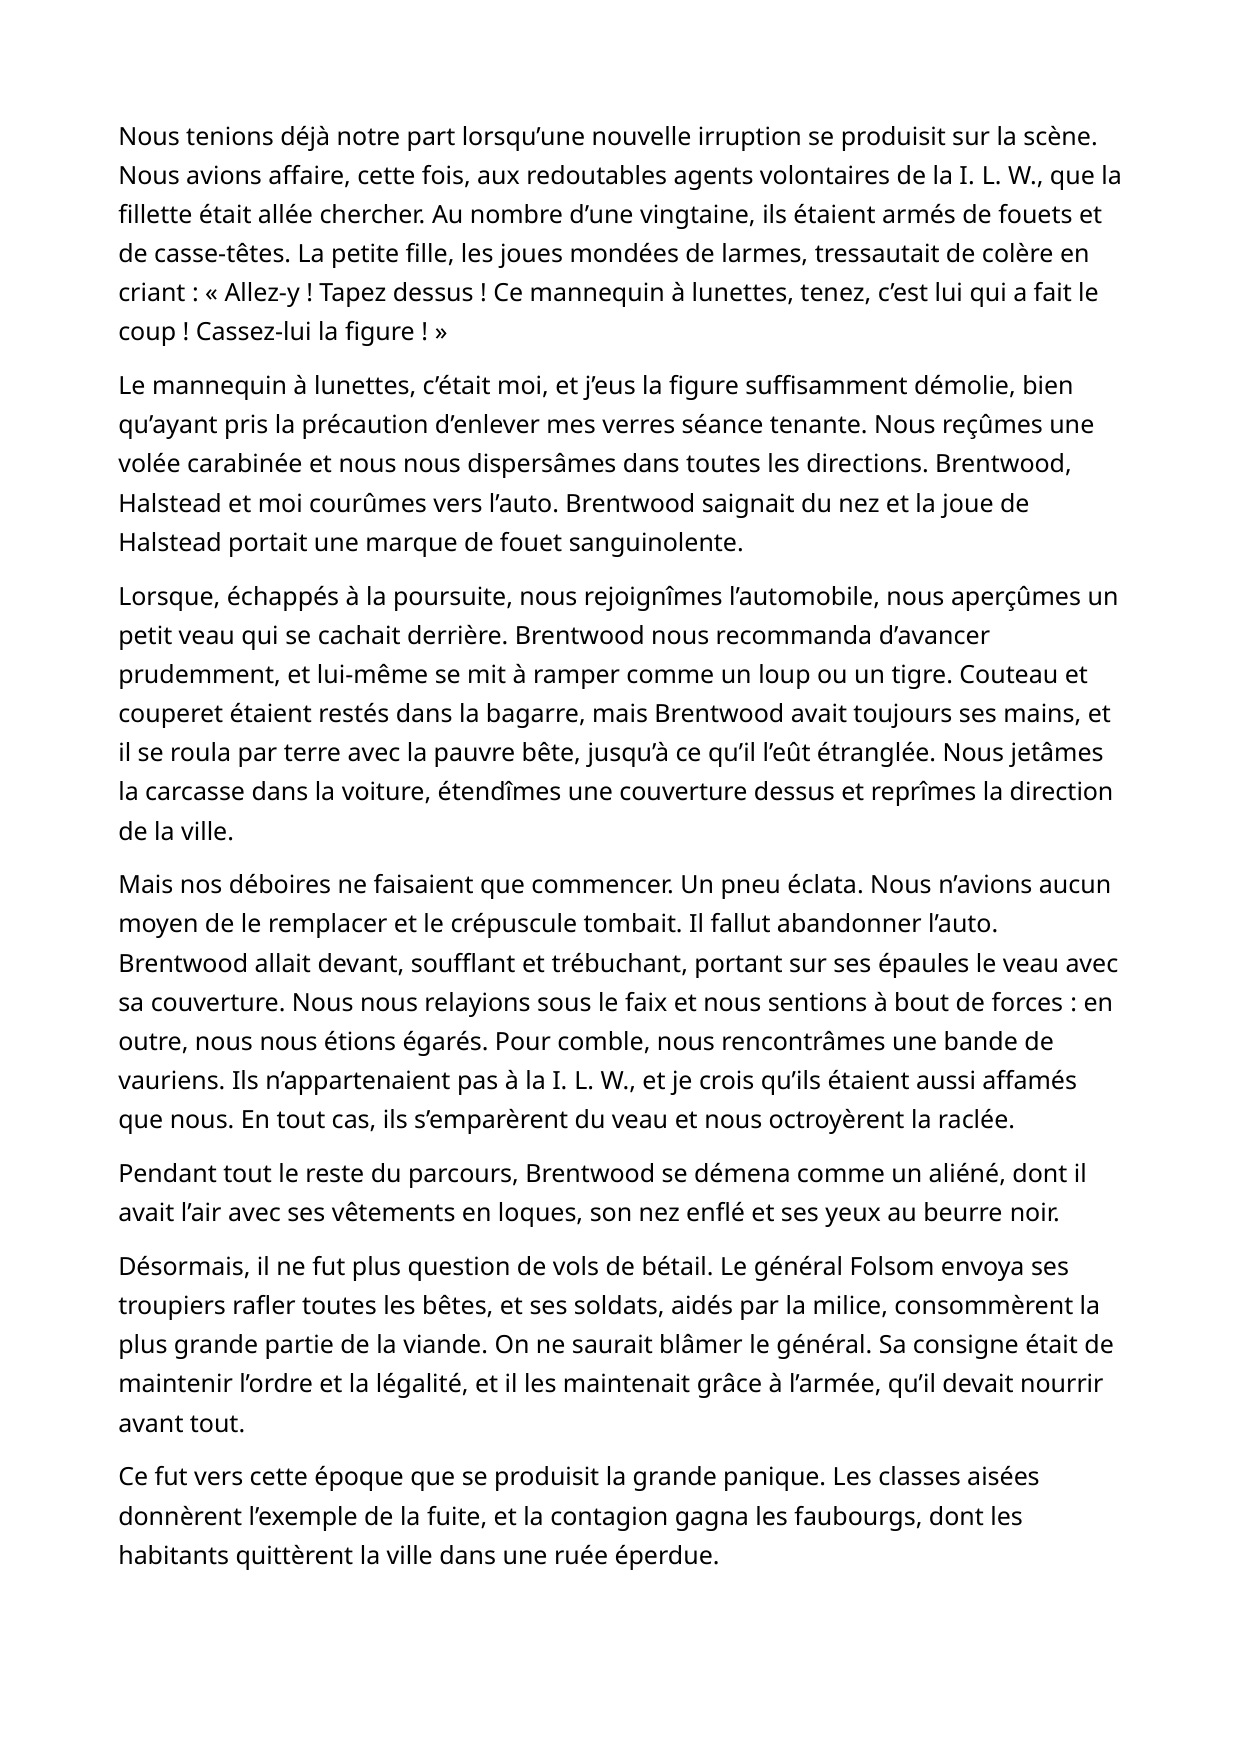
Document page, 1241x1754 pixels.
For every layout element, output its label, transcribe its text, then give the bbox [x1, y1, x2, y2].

text Ce fut vers cette époque que se produisit la grande panique. Les classes aisées donnèrent l’exemple de la fuite, et la contagion gagna les faubourgs, dont les habitants quittèrent la ville dans une ruée éperdue. [118, 1459, 1122, 1571]
text Nous tenions déjà notre part lorsqu’une nouvelle irruption se produisit sur la scène. Nous avions affaire, cette fois, aux redoutables agents volontaires de la I. L. W., que la fillette était allée chercher. Au nombre d’une vingtaine, ils étaient armés de fouets et de casse-têtes. La petite fille, les joues mondées de larmes, tressautait de colère en criant : « Allez-y ! Tapez dessus ! Ce mannequin à lunettes, tenez, c’est lui qui a fait le coup ! Cassez-lui la figure ! » [118, 118, 1122, 348]
text Lorsque, échappés à la poursuite, nous rejoignîmes l’automobile, nous aperçûmes un petit veau qui se cachait derrière. Brentwood nous recommanda d’avancer prudemment, et lui-même se mit à ramper comme un loup ou un tigre. Couteau et couperet étaient restés dans la bagarre, mais Brentwood avait toujours ses mains, et il se roula par terre avec la pauvre bête, jusqu’à ce qu’il l’eût étranglée. Nous jetâmes la carcasse dans la voiture, étendîmes une couverture dessus et reprîmes la direction de la ville. [118, 578, 1122, 847]
text Pendant tout le reste du parcours, Brentwood se démena comme un aliéné, dont il avait l’air avec ses vêtements en loques, son nez enflé et ses yeux au beurre noir. [118, 1156, 1122, 1229]
text Désormais, il ne fut plus question de vols de bétail. Le général Folsom envoya ses troupiers rafler toutes les bêtes, et ses soldats, aidés par la milice, consommèrent la plus grande partie de la viande. On ne saurait blâmer le général. Sa consigne était de maintenir l’ordre et la légalité, et il les maintenait grâce à l’armée, qu’il devait nourrir avant tout. [118, 1248, 1122, 1439]
text Mais nos déboires ne faisaient que commencer. Un pneu éclata. Nous n’avions aucun moyen de le remplacer et le crépuscule tombait. Il fallut abandonner l’auto. Brentwood allait devant, soufflant et trébuchant, portant sur ses épaules le veau avec sa couverture. Nous nous relayions sous le faix et nous sentions à bout de forces : en outre, nous nous étions égarés. Pour comble, nous rencontrâmes une bande de vauriens. Ils n’appartenaient pas à la I. L. W., et je crois qu’ils étaient aussi affamés que nous. En tout cas, ils s’emparèrent du veau et nous octroyèrent la raclée. [118, 867, 1122, 1136]
text Le mannequin à lunettes, c’était moi, et j’eus la figure suffisamment démolie, bien qu’ayant pris la précaution d’enlever mes verres séance tenante. Nous reçûmes une volée carabinée et nous nous dispersâmes dans toutes les directions. Brentwood, Halstead et moi courûmes vers l’auto. Brentwood saignait du nez et la joue de Halstead portait une marque de fouet sanguinolente. [118, 368, 1122, 558]
